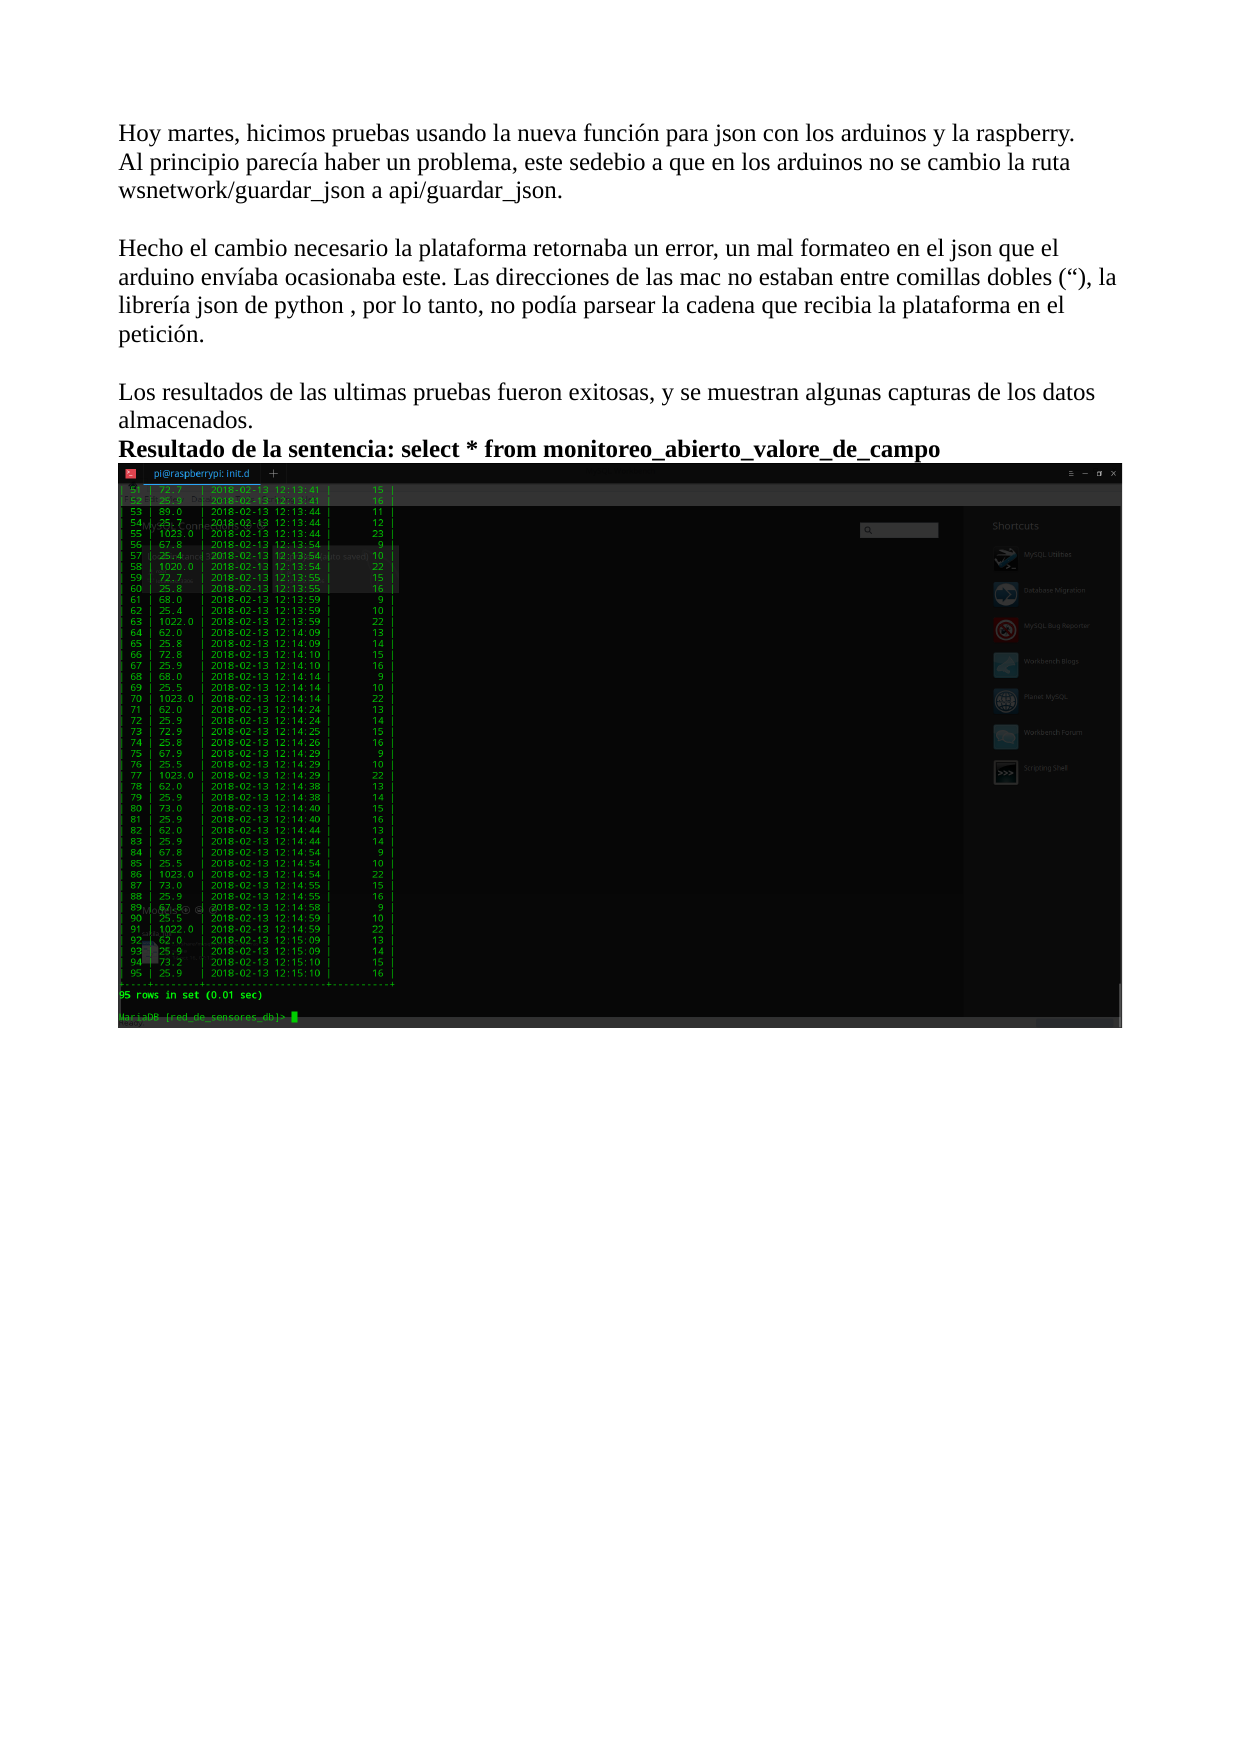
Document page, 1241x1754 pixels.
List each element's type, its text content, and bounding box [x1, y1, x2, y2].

text Al principio parecía haber un problema, este sedebio a que en los arduinos no se cambio la ruta wsnetwork/guardar_json a api/guardar_json. [118, 147, 1122, 204]
text Resultado de la sentencia: select * from monitoreo_abierto_valore_de_campo [118, 434, 1122, 463]
text Hoy martes, hicimos pruebas usando la nueva función para json con los arduinos y la raspberry. [118, 118, 1122, 147]
text Hecho el cambio necesario la plataforma retornaba un error, un mal formateo en el json que el arduino envíaba ocasionaba este. Las direcciones de las mac no estaban entre comillas dobles (“), la librería json de python , por lo tanto, no podía parsear la cadena que recibia la plataforma en el petición. [118, 233, 1122, 348]
text Los resultados de las ultimas pruebas fueron exitosas, y se muestran algunas capturas de los datos almacenados. [118, 377, 1122, 434]
picture [118, 463, 1123, 1028]
